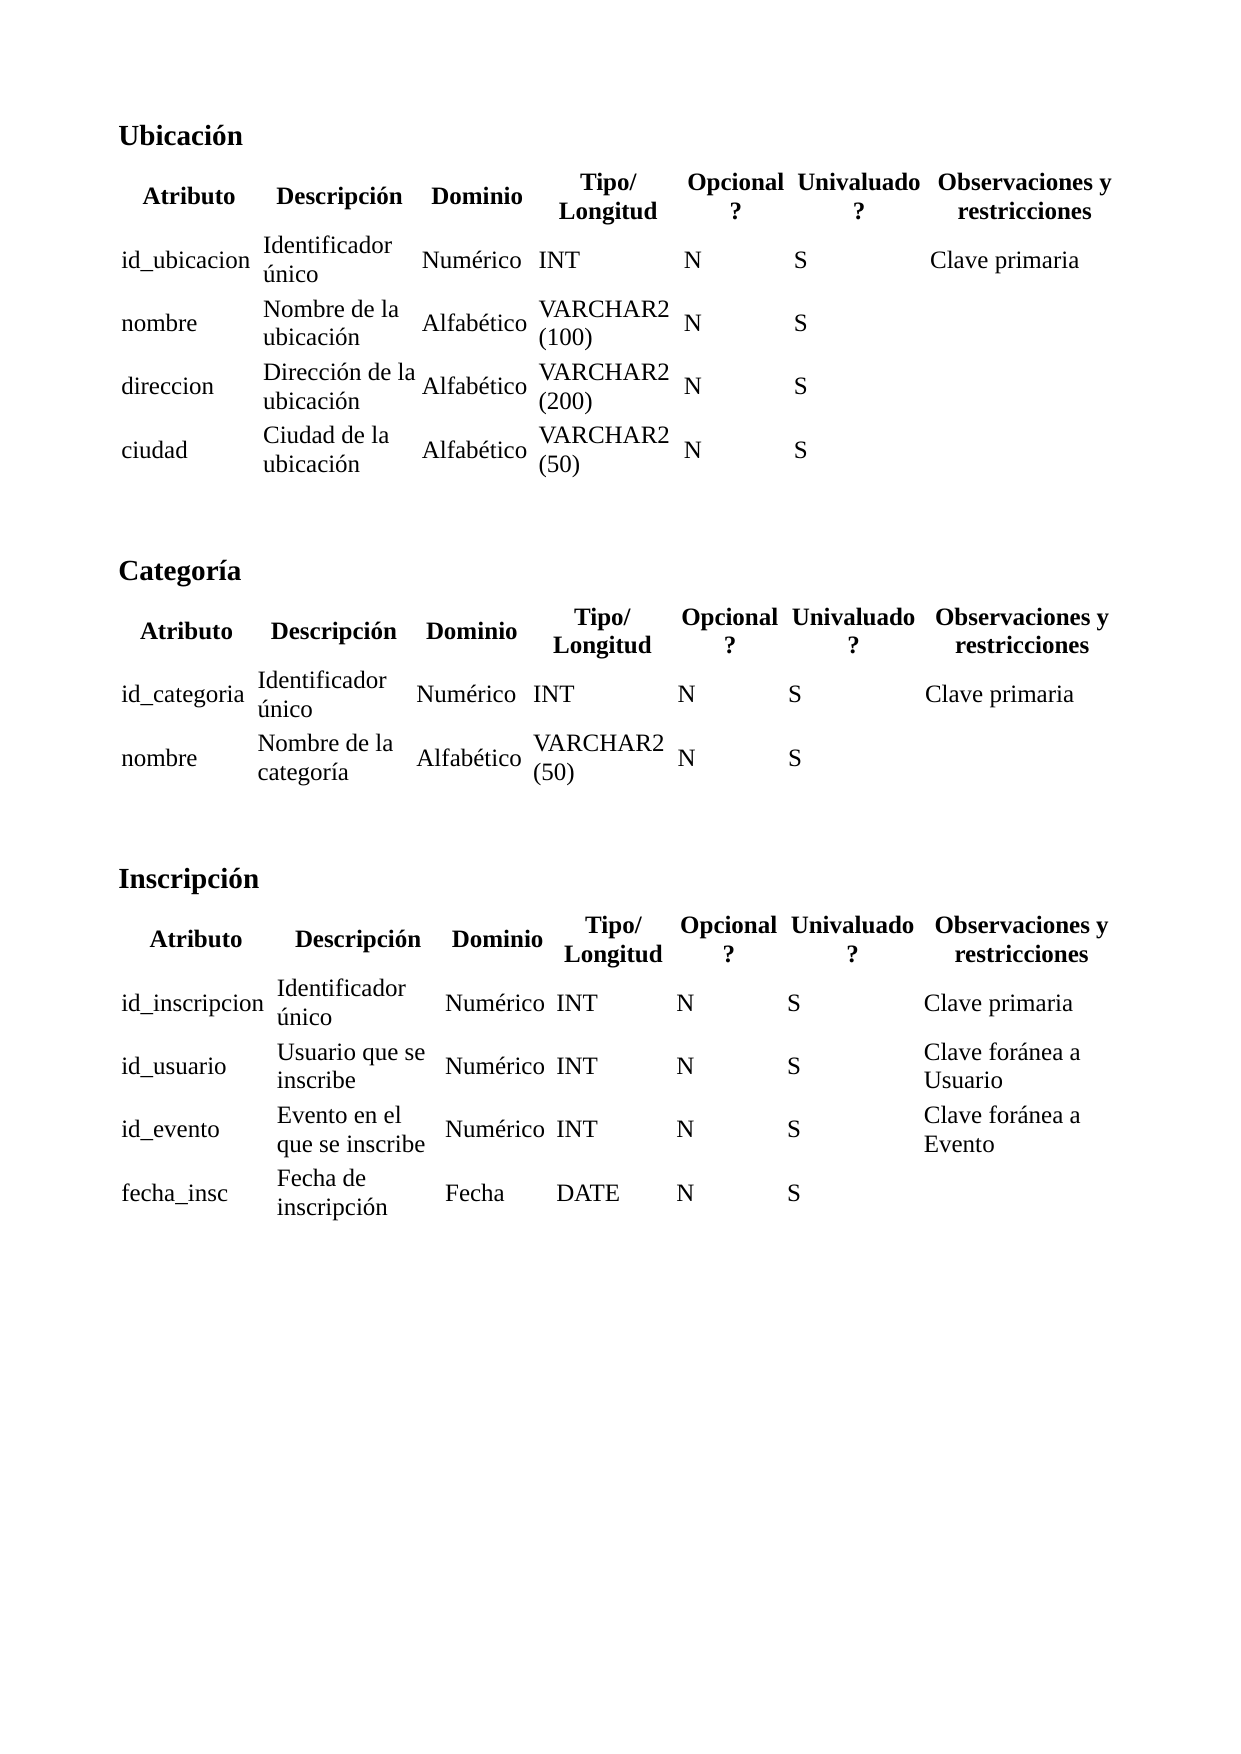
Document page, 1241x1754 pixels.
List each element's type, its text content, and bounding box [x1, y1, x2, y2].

table_cell Numérico [413, 662, 530, 726]
table_cell Identificador único [274, 970, 442, 1034]
table_cell [927, 291, 1122, 354]
table_header Observaciones y restricciones [922, 599, 1122, 662]
table_header Descripción [260, 164, 419, 227]
table_header Univaluado? [785, 599, 922, 662]
table_header Tipo/Longitud [553, 907, 673, 970]
table_cell Numérico [419, 228, 535, 291]
table_cell N [673, 1160, 784, 1224]
table_header Univaluado? [791, 164, 927, 227]
table_header Opcional? [674, 599, 785, 662]
table_header Descripción [274, 907, 442, 970]
table_cell INT [553, 1034, 673, 1097]
table_cell nombre [118, 726, 254, 789]
table_cell VARCHAR2(50) [530, 726, 674, 789]
table_cell N [673, 970, 784, 1034]
table_cell [921, 1160, 1122, 1224]
subtitle Inscripción [118, 861, 1122, 894]
table_cell INT [553, 1097, 673, 1160]
table_cell [927, 354, 1122, 417]
table_cell id_inscripcion [118, 970, 274, 1034]
table_header Dominio [442, 907, 553, 970]
table_cell Evento en el que se inscribe [274, 1097, 442, 1160]
table_cell INT [535, 228, 681, 291]
table_cell S [785, 726, 922, 789]
table_cell N [673, 1097, 784, 1160]
table_cell S [785, 662, 922, 726]
table_cell id_usuario [118, 1034, 274, 1097]
table_cell N [674, 726, 785, 789]
table_header Opcional? [673, 907, 784, 970]
table_cell N [674, 662, 785, 726]
table_cell ciudad [118, 418, 260, 481]
table_cell N [681, 228, 791, 291]
table_cell Alfabético [413, 726, 530, 789]
table_header Atributo [118, 164, 260, 227]
table_cell [922, 726, 1122, 789]
table_cell Alfabético [419, 418, 535, 481]
subtitle Ubicación [118, 118, 1122, 152]
table_cell Identificador único [260, 228, 419, 291]
table_header Opcional? [681, 164, 791, 227]
table_header Univaluado? [784, 907, 921, 970]
table_cell Clave primaria [922, 662, 1122, 726]
table_cell Nombre de la ubicación [260, 291, 419, 354]
table_cell VARCHAR2(50) [535, 418, 681, 481]
table_cell Identificador único [254, 662, 413, 726]
table_cell direccion [118, 354, 260, 417]
table_cell N [673, 1034, 784, 1097]
table_cell Fecha de inscripción [274, 1160, 442, 1224]
table_cell fecha_insc [118, 1160, 274, 1224]
table_cell Clave primaria [927, 228, 1122, 291]
table_header Observaciones y restricciones [927, 164, 1122, 227]
table_cell Numérico [442, 970, 553, 1034]
subtitle Categoría [118, 553, 1122, 586]
table_cell id_evento [118, 1097, 274, 1160]
table_cell Clave primaria [921, 970, 1122, 1034]
table_cell id_ubicacion [118, 228, 260, 291]
table_header Descripción [254, 599, 413, 662]
table_cell Fecha [442, 1160, 553, 1224]
table_cell Clave foránea a Evento [921, 1097, 1122, 1160]
table_cell VARCHAR2(200) [535, 354, 681, 417]
table_cell Numérico [442, 1034, 553, 1097]
table_cell Nombre de la categoría [254, 726, 413, 789]
table_cell VARCHAR2(100) [535, 291, 681, 354]
table_header Dominio [413, 599, 530, 662]
table_cell N [681, 418, 791, 481]
table_cell S [784, 1160, 921, 1224]
table_cell S [791, 354, 927, 417]
table_cell S [784, 970, 921, 1034]
table_cell Numérico [442, 1097, 553, 1160]
table_cell N [681, 354, 791, 417]
table_cell S [791, 228, 927, 291]
table_cell Alfabético [419, 291, 535, 354]
table_cell S [791, 418, 927, 481]
table_header Observaciones y restricciones [921, 907, 1122, 970]
table_cell Alfabético [419, 354, 535, 417]
table_cell INT [530, 662, 674, 726]
table_cell Ciudad de la ubicación [260, 418, 419, 481]
table_cell [927, 418, 1122, 481]
table_cell N [681, 291, 791, 354]
table_cell DATE [553, 1160, 673, 1224]
table_header Dominio [419, 164, 535, 227]
table_cell S [791, 291, 927, 354]
table_header Tipo/Longitud [530, 599, 674, 662]
table_cell Clave foránea a Usuario [921, 1034, 1122, 1097]
table_cell nombre [118, 291, 260, 354]
table_cell Dirección de la ubicación [260, 354, 419, 417]
table_cell S [784, 1097, 921, 1160]
table_cell S [784, 1034, 921, 1097]
table_cell INT [553, 970, 673, 1034]
table_header Tipo/Longitud [535, 164, 681, 227]
table_header Atributo [118, 907, 274, 970]
table_cell Usuario que se inscribe [274, 1034, 442, 1097]
table_cell id_categoria [118, 662, 254, 726]
table_header Atributo [118, 599, 254, 662]
